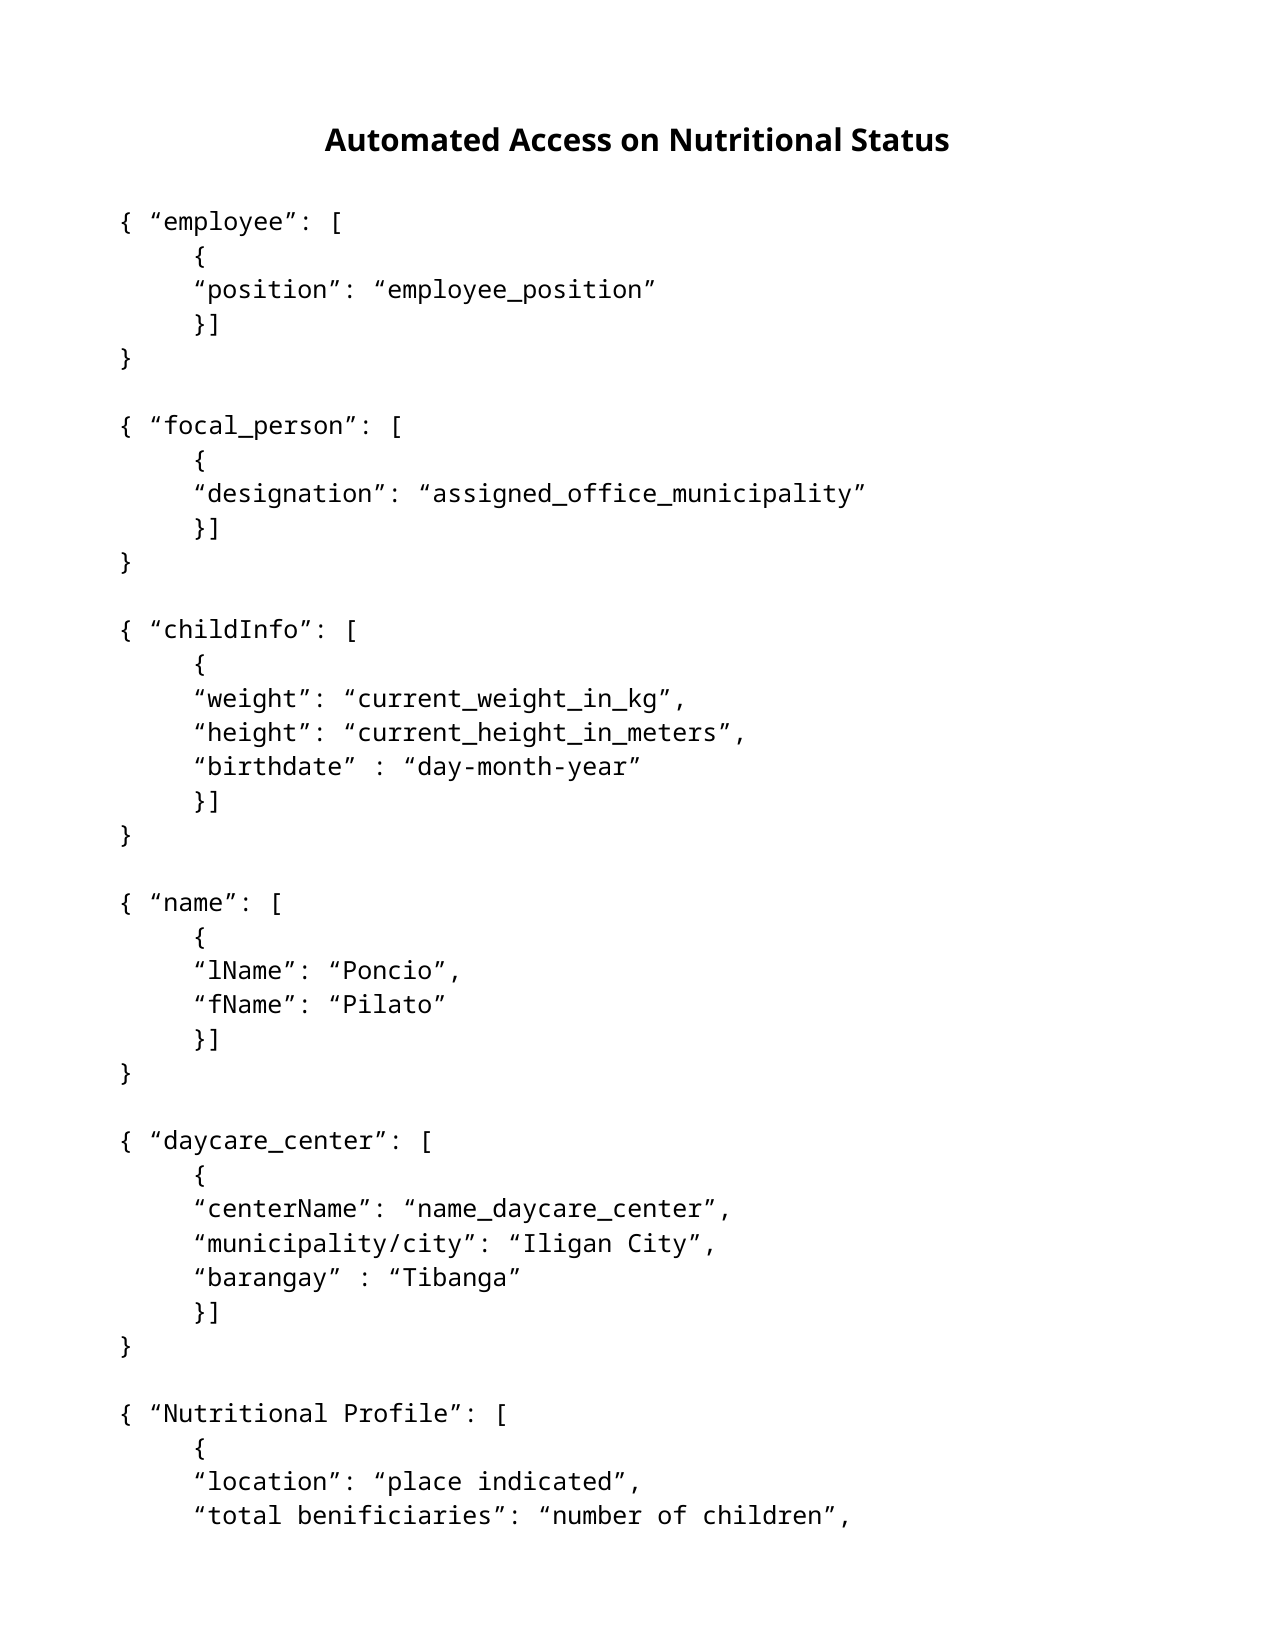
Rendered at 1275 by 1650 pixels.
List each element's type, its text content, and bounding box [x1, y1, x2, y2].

text }] [118, 1293, 1157, 1327]
text { “employee”: [ [118, 203, 1157, 237]
text { [118, 919, 1157, 953]
text { [118, 1157, 1157, 1191]
text }] [118, 306, 1157, 339]
text { [118, 237, 1157, 271]
text { “childInfo”: [ [118, 612, 1157, 646]
text “location”: “place indicated”, [118, 1464, 1157, 1498]
text “height”: “current_height_in_meters”, [118, 714, 1157, 748]
text { [118, 442, 1157, 476]
text } [118, 1327, 1157, 1361]
text “fName”: “Pilato” [118, 987, 1157, 1021]
text “municipality/city”: “Iligan City”, [118, 1225, 1157, 1259]
text }] [118, 782, 1157, 816]
text “designation”: “assigned_office_municipality” [118, 476, 1157, 510]
text } [118, 339, 1157, 374]
text { [118, 646, 1157, 680]
text “lName”: “Poncio”, [118, 953, 1157, 987]
text “barangay” : “Tibanga” [118, 1259, 1157, 1293]
text } [118, 1055, 1157, 1089]
text “weight”: “current_weight_in_kg”, [118, 680, 1157, 714]
text } [118, 816, 1157, 851]
text { [118, 1429, 1157, 1464]
text “birthdate” : “day-month-year” [118, 748, 1157, 782]
text “total benificiaries”: “number of children”, [118, 1498, 1157, 1532]
text “centerName”: “name_daycare_center”, [118, 1191, 1157, 1225]
text { “daycare_center”: [ [118, 1123, 1157, 1157]
text “position”: “employee_position” [118, 271, 1157, 306]
text { “Nutritional Profile”: [ [118, 1396, 1157, 1429]
text { “name”: [ [118, 884, 1157, 919]
text { “focal_person”: [ [118, 408, 1157, 442]
text Automated Access on Nutritional Status [118, 118, 1157, 161]
text } [118, 544, 1157, 578]
text }] [118, 510, 1157, 544]
text }] [118, 1021, 1157, 1055]
